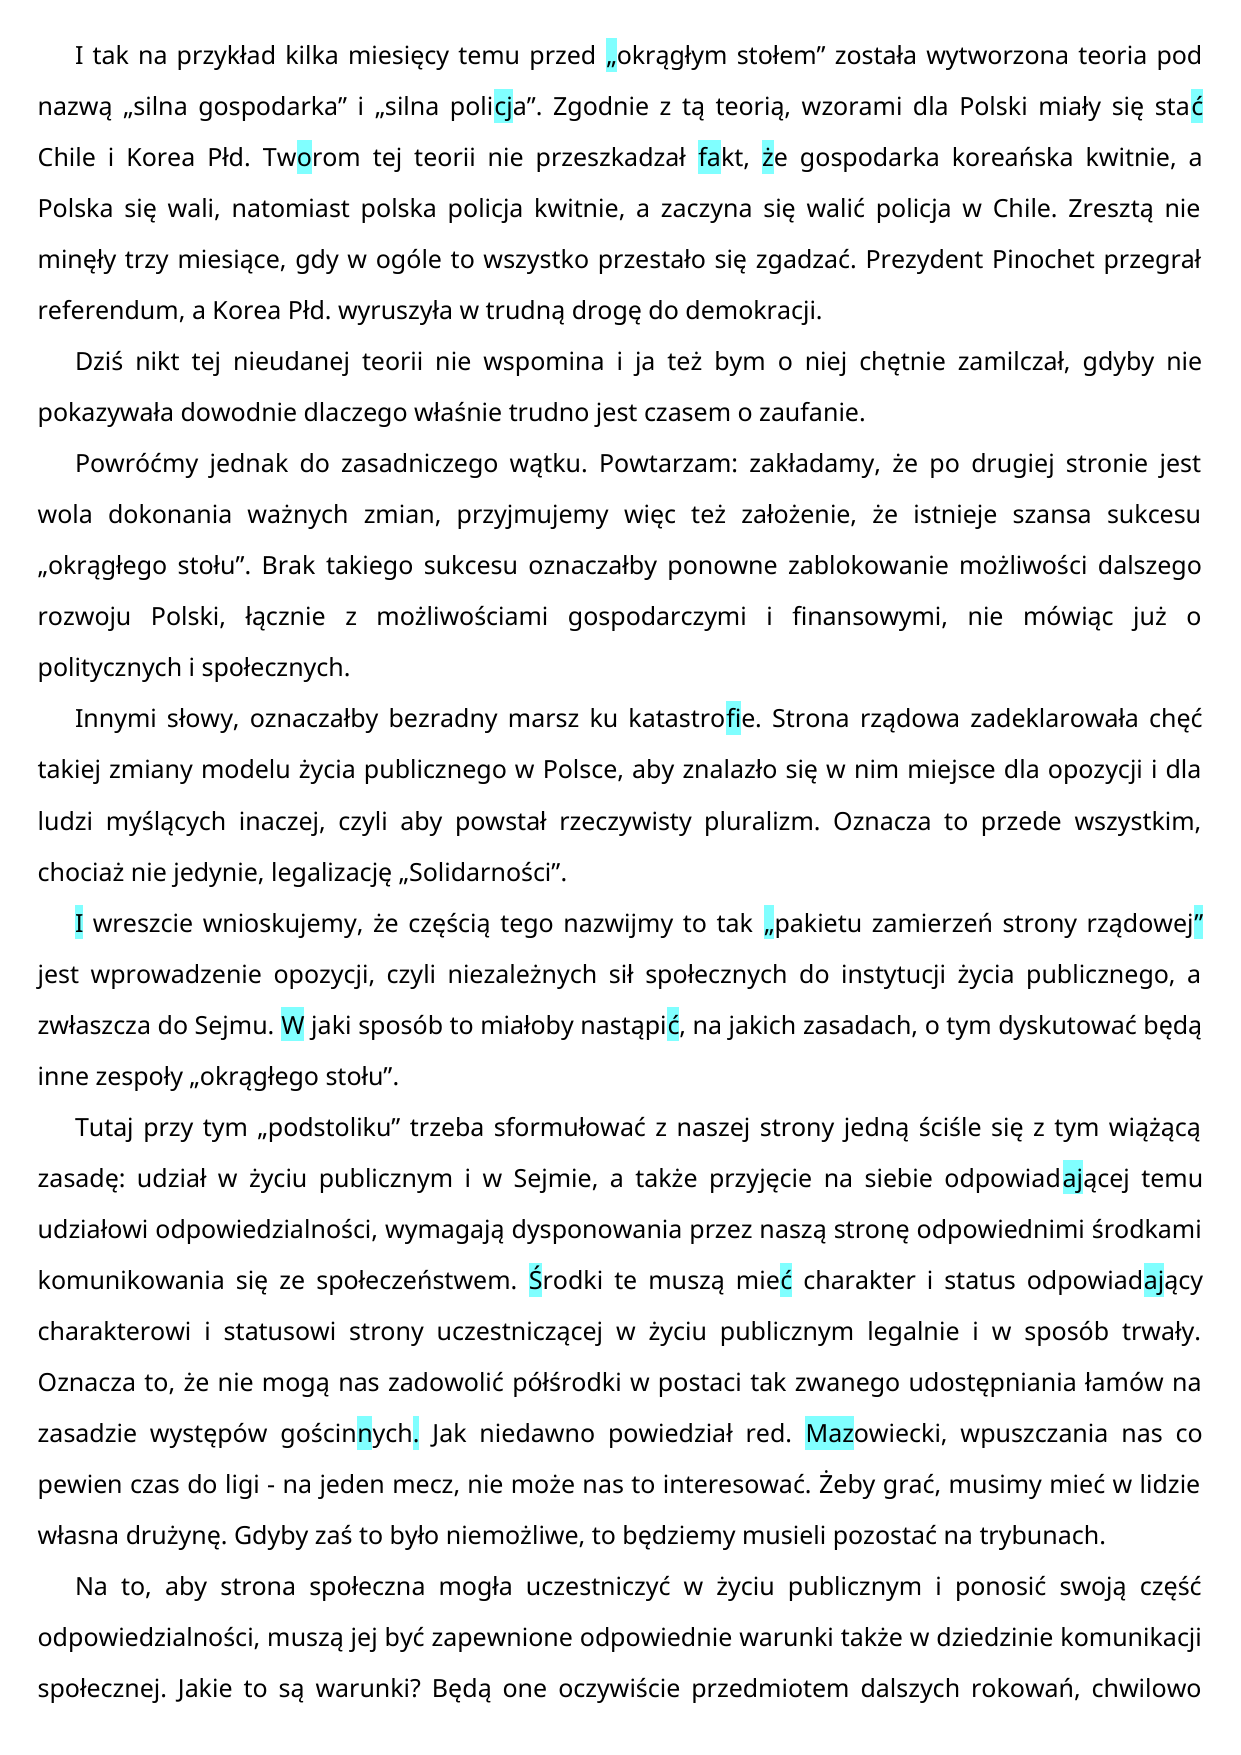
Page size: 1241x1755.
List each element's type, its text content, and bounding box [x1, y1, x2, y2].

text Dziś nikt tej nieudanej teorii nie wspomina i ja też bym o niej chętnie zamilczał, gdyby nie pokazywała dowodnie dlaczego właśnie trudno jest czasem o zaufanie. [37, 344, 1203, 429]
text I tak na przykład kilka miesięcy temu przed „okrągłym stołem” została wytworzona teoria pod nazwą „silna gospodarka” i „silna policja”. Zgodnie z tą teorią, wzorami dla Polski miały się stać Chile i Korea Płd. Tworom tej teorii nie przeszkadzał fakt, że gospodarka koreańska kwitnie, a Polska się wali, natomiast polska policja kwitnie, a zaczyna się walić policja w Chile. Zresztą nie minęły trzy miesiące, gdy w ogóle to wszystko przestało się zgadzać. Prezydent Pinochet przegrał referendum, a Korea Płd. wyruszyła w trudną drogę do demokracji. [37, 37, 1203, 327]
text Innymi słowy, oznaczałby bezradny marsz ku katastrofie. Strona rządowa zadeklarowała chęć takiej zmiany modelu życia publicznego w Polsce, aby znalazło się w nim miejsce dla opozycji i dla ludzi myślących inaczej, czyli aby powstał rzeczywisty pluralizm. Oznacza to przede wszystkim, chociaż nie jedynie, legalizację „Solidarności”. [37, 701, 1203, 888]
text Na to, aby strona społeczna mogła uczestniczyć w życiu publicznym i ponosić swoją część odpowiedzialności, muszą jej być zapewnione odpowiednie warunki także w dziedzinie komunikacji społecznej. Jakie to są warunki? Będą one oczywiście przedmiotem dalszych rokowań, chwilowo [37, 1569, 1203, 1705]
text Powróćmy jednak do zasadniczego wątku. Powtarzam: zakładamy, że po drugiej stronie jest wola dokonania ważnych zmian, przyjmujemy więc też założenie, że istnieje szansa sukcesu „okrągłego stołu”. Brak takiego sukcesu oznaczałby ponowne zablokowanie możliwości dalszego rozwoju Polski, łącznie z możliwościami gospodarczymi i finansowymi, nie mówiąc już o politycznych i społecznych. [37, 446, 1203, 684]
text I wreszcie wnioskujemy, że częścią tego nazwijmy to tak „pakietu zamierzeń strony rządowej” jest wprowadzenie opozycji, czyli niezależnych sił społecznych do instytucji życia publicznego, a zwłaszcza do Sejmu. W jaki sposób to miałoby nastąpić, na jakich zasadach, o tym dyskutować będą inne zespoły „okrągłego stołu”. [37, 905, 1203, 1092]
text Tutaj przy tym „podstoliku” trzeba sformułować z naszej strony jedną ściśle się z tym wiążącą zasadę: udział w życiu publicznym i w Sejmie, a także przyjęcie na siebie odpowiadającej temu udziałowi odpowiedzialności, wymagają dysponowania przez naszą stronę odpowiednimi środkami komunikowania się ze społeczeństwem. Środki te muszą mieć charakter i status odpowiadający charakterowi i statusowi strony uczestniczącej w życiu publicznym legalnie i w sposób trwały. Oznacza to, że nie mogą nas zadowolić półśrodki w postaci tak zwanego udostępniania łamów na zasadzie występów gościnnych. Jak niedawno powiedział red. Mazowiecki, wpuszczania nas co pewien czas do ligi - na jeden mecz, nie może nas to interesować. Żeby grać, musimy mieć w lidzie własna drużynę. Gdyby zaś to było niemożliwe, to będziemy musieli pozostać na trybunach. [37, 1109, 1203, 1552]
